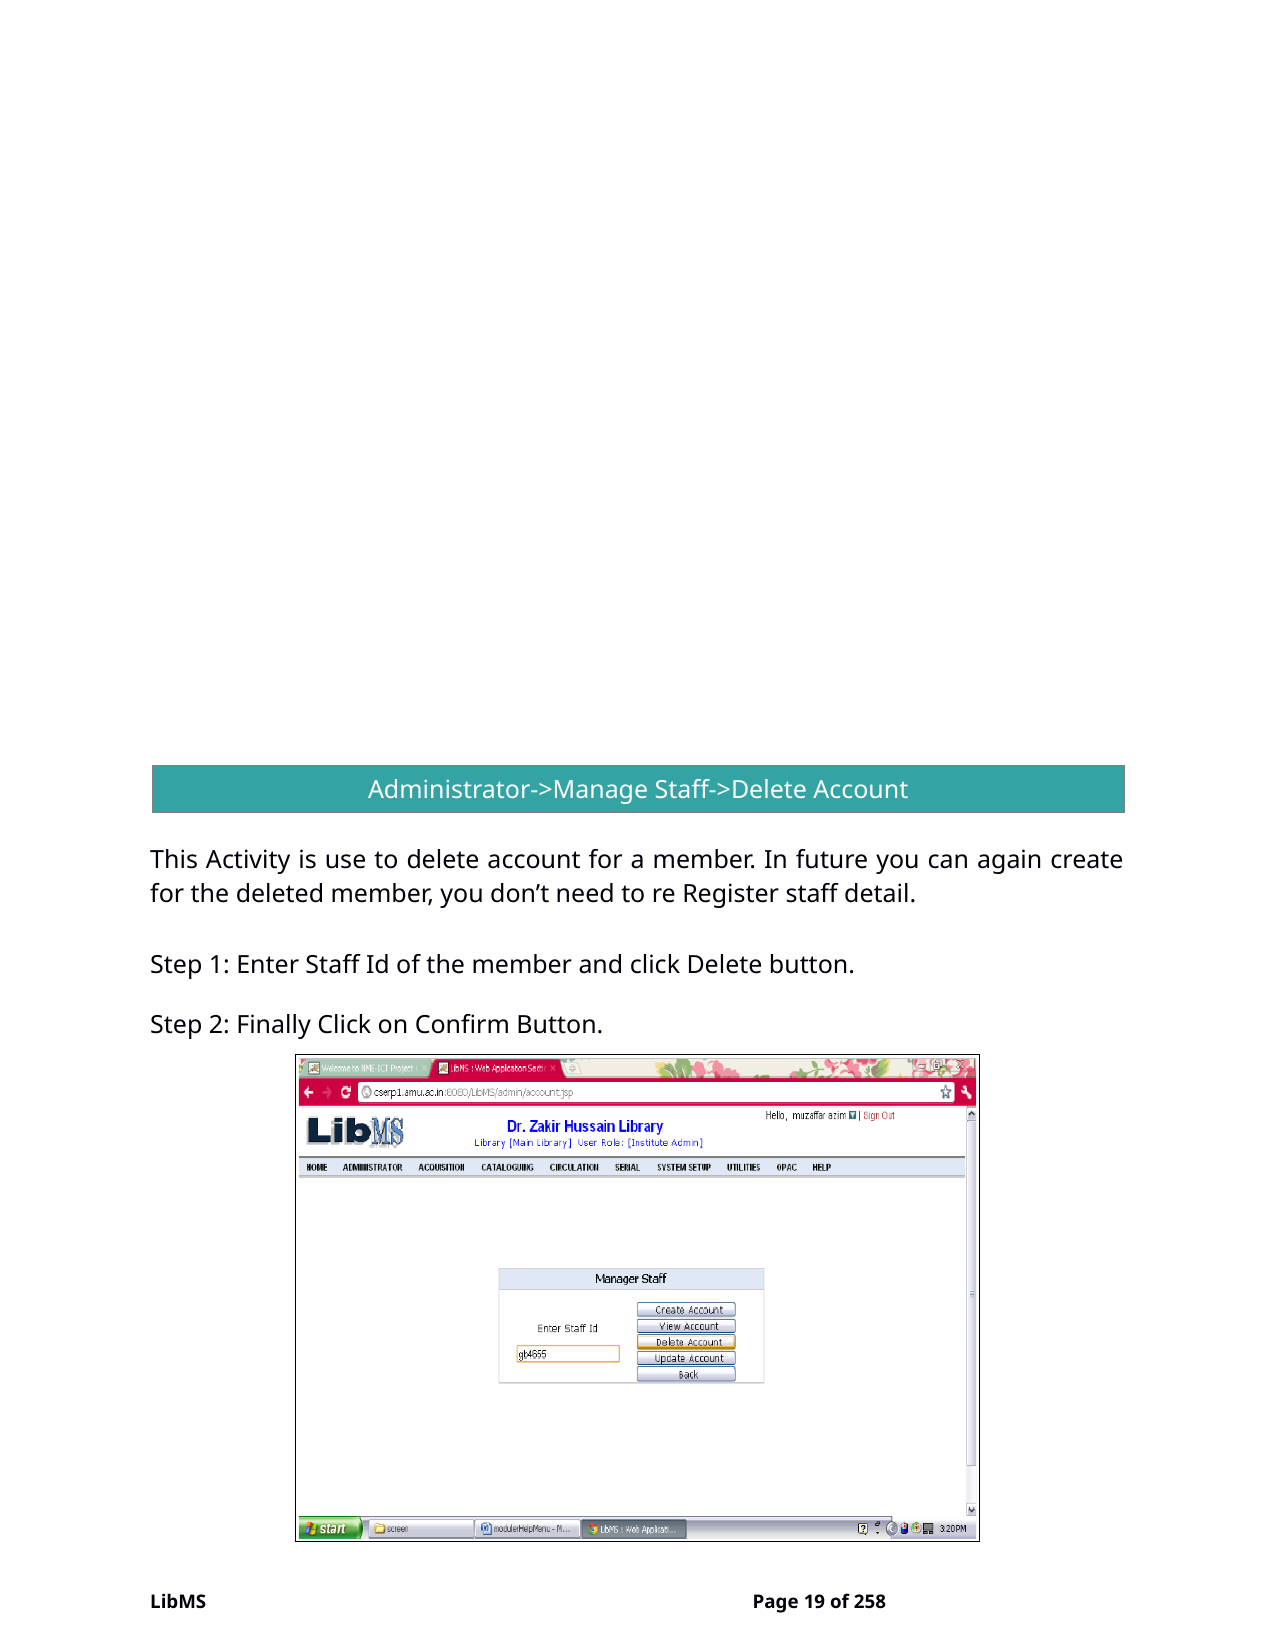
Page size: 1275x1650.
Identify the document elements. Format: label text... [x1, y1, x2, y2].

picture [298, 1057, 977, 1539]
text Step 2: Finally Click on Confirm Button. [150, 1006, 1125, 1069]
text Step 1: Enter Staff Id of the member and click Delete button. [150, 913, 1125, 981]
text This Activity is use to delete account for a member. In future you can again create for the deleted member, you don’t need to re Register staff detail. [150, 842, 1125, 910]
